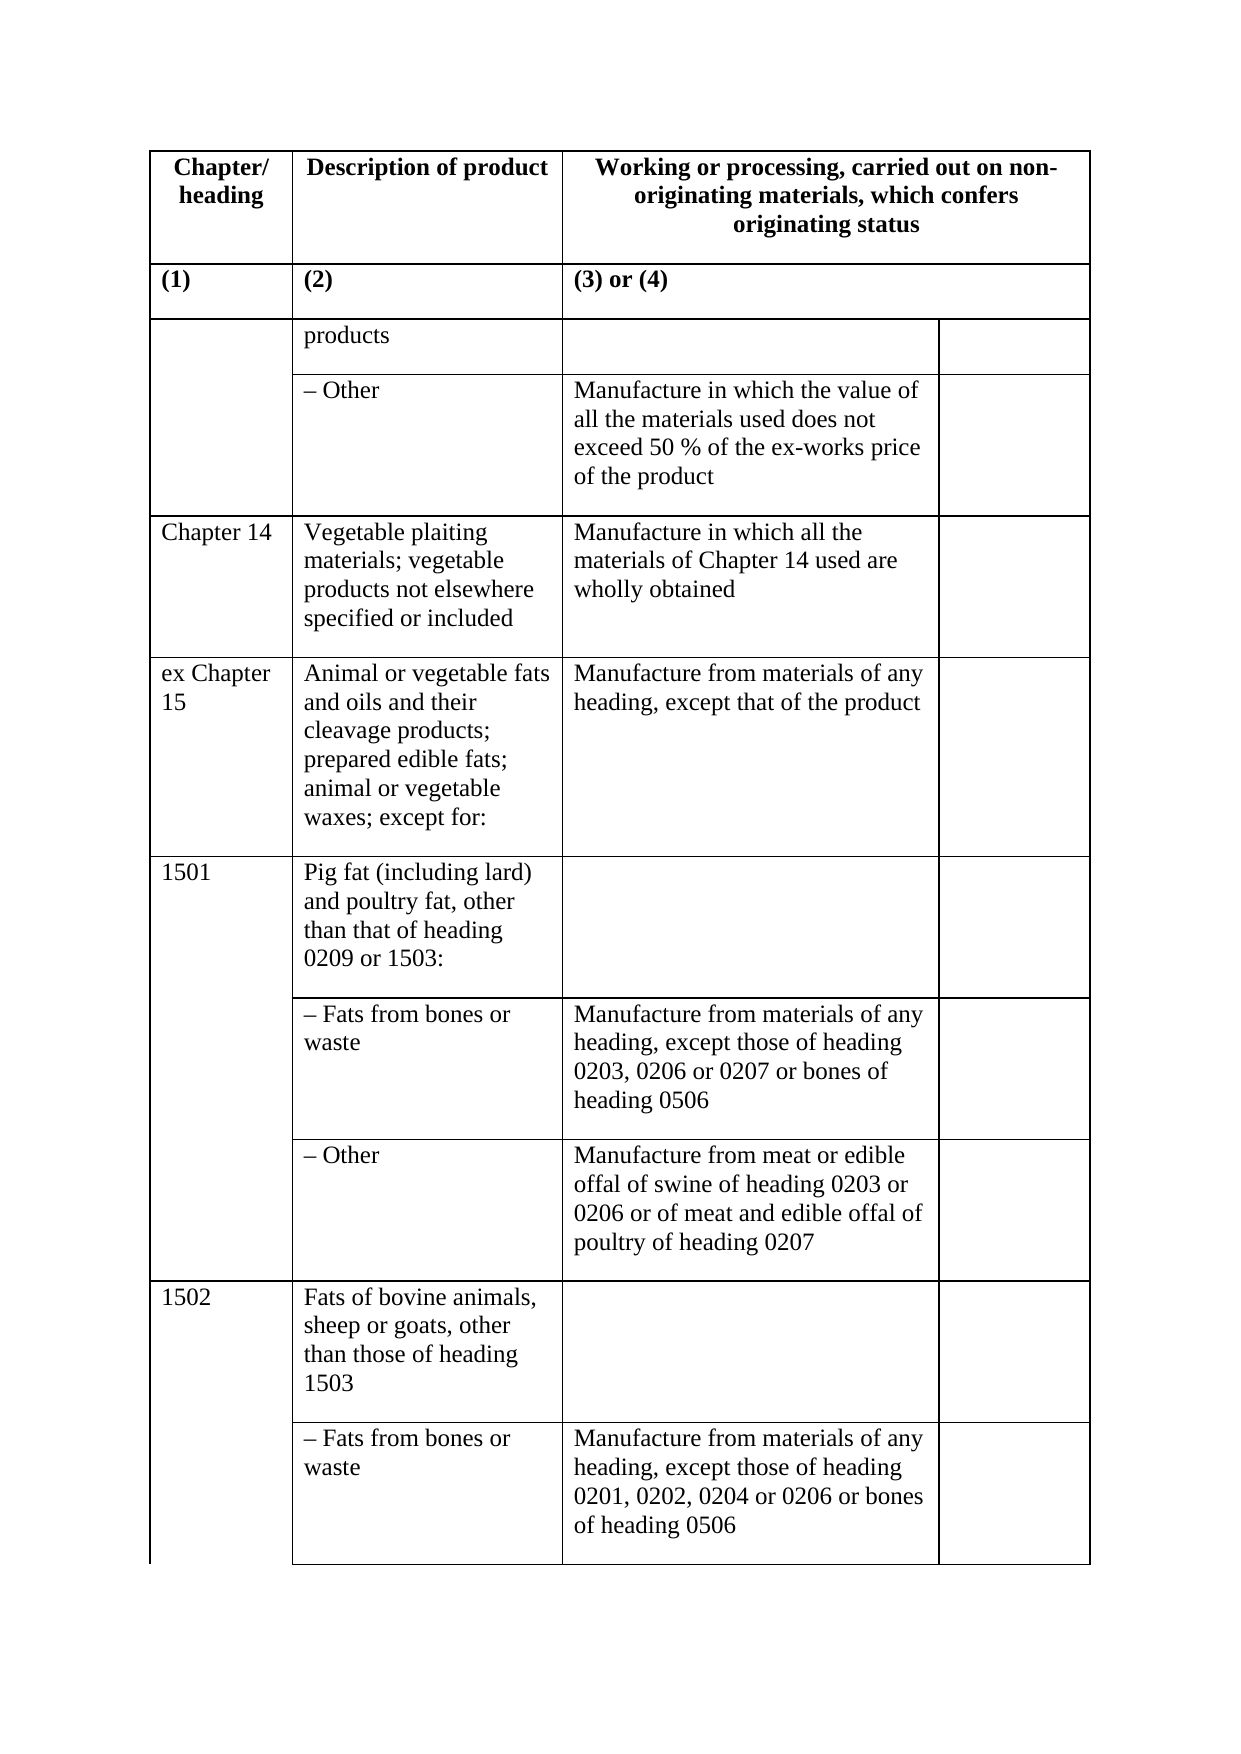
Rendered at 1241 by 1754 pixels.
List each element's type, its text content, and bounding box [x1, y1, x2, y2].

table_cell Manufacture in which all the materials of Chapter 14 used are wholly obtained [563, 517, 938, 657]
table_cell [563, 320, 938, 373]
table_cell 1502 [151, 1282, 292, 1422]
table_cell (1) [151, 265, 292, 318]
table_cell Manufacture from materials of any heading, except that of the product [563, 658, 938, 856]
table_cell Vegetable plaiting materials; vegetable products not elsewhere specified or included [293, 517, 562, 657]
table_cell [940, 320, 1089, 373]
table_cell [940, 1282, 1089, 1422]
table_cell 1501 [151, 857, 292, 997]
table_cell – Other [293, 375, 562, 515]
table_cell [940, 1140, 1089, 1280]
table_cell [940, 375, 1089, 515]
table_cell [940, 517, 1089, 657]
table_cell (2) [293, 265, 562, 318]
table_cell ex Chapter 15 [151, 658, 292, 856]
table_header Description of product [293, 152, 562, 263]
table_cell Manufacture from meat or edible offal of swine of heading 0203 or 0206 or of meat and edible offal of poultry of heading 0207 [563, 1140, 938, 1280]
table_cell Fats of bovine animals, sheep or goats, other than those of heading 1503 [293, 1282, 562, 1422]
table_cell [151, 374, 292, 515]
table_header Chapter/ heading [151, 152, 292, 263]
table_cell [940, 999, 1089, 1139]
table_cell [151, 1422, 292, 1563]
table_cell (3) or (4) [563, 265, 1089, 318]
table_cell [563, 857, 938, 997]
table_cell [151, 997, 292, 1139]
table_cell [940, 658, 1089, 856]
table_cell [151, 1139, 292, 1280]
table_cell – Other [293, 1140, 562, 1280]
table_cell Pig fat (including lard) and poultry fat, other than that of heading 0209 or 1503: [293, 857, 562, 997]
table_cell – Fats from bones or waste [293, 999, 562, 1139]
table_header Working or processing, carried out on non-originating materials, which confers originating status [563, 152, 1089, 263]
table_cell [151, 320, 292, 373]
table_cell [940, 857, 1089, 997]
table_cell Chapter 14 [151, 517, 292, 657]
table_cell Animal or vegetable fats and oils and their cleavage products; prepared edible fats; animal or vegetable waxes; except for: [293, 658, 562, 856]
table_cell Manufacture in which the value of all the materials used does not exceed 50 % of the ex-works price of the product [563, 375, 938, 515]
table_cell Manufacture from materials of any heading, except those of heading 0203, 0206 or 0207 or bones of heading 0506 [563, 999, 938, 1139]
table_cell [940, 1423, 1089, 1563]
table_cell [563, 1282, 938, 1422]
table_cell products [293, 320, 562, 373]
table_cell – Fats from bones or waste [293, 1423, 562, 1563]
table_cell Manufacture from materials of any heading, except those of heading 0201, 0202, 0204 or 0206 or bones of heading 0506 [563, 1423, 938, 1563]
